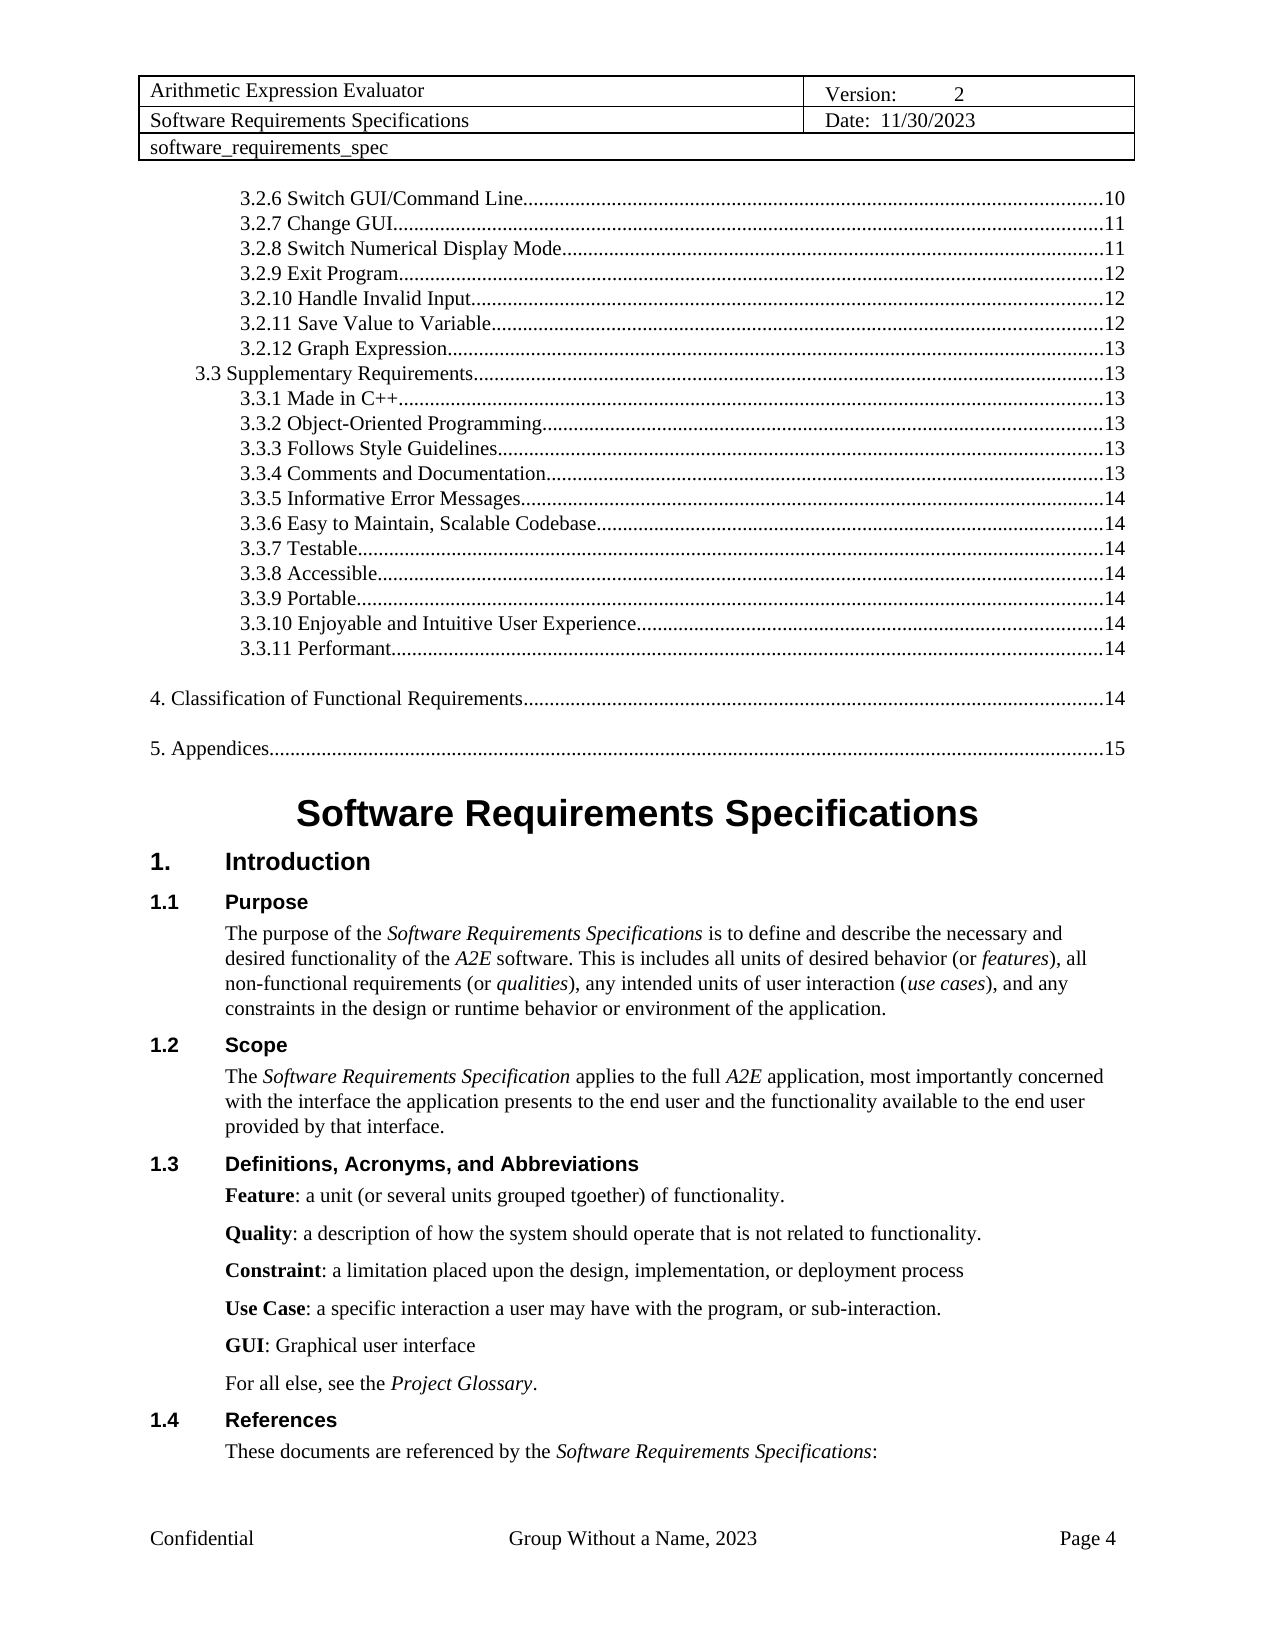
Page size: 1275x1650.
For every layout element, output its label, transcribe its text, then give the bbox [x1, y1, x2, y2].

text 3.3.11 Performant 14 [240, 635, 1125, 660]
subtitle Introduction [150, 847, 1125, 876]
text 3.3.9 Portable 14 [240, 585, 1125, 610]
text 3.2.9 Exit Program 12 [240, 260, 1125, 285]
text Use Case: a specific interaction a user may have with the program, or sub-interaction. [225, 1295, 1125, 1320]
text Quality: a description of how the system should operate that is not related to functionality. [225, 1220, 1125, 1245]
subtitle Definitions, Acronyms, and Abbreviations [150, 1151, 1125, 1176]
text 4. Classification of Functional Requirements 14 [150, 685, 1050, 710]
title Software Requirements Specifications [150, 792, 1125, 835]
subtitle Scope [150, 1032, 1125, 1057]
text 3.3.6 Easy to Maintain, Scalable Codebase 14 [240, 510, 1125, 535]
text 3.2.12 Graph Expression 13 [240, 335, 1125, 360]
text For all else, see the Project Glossary. [225, 1370, 1125, 1395]
text 3.2.8 Switch Numerical Display Mode 11 [240, 235, 1125, 260]
text 3.3 Supplementary Requirements 13 [195, 360, 1050, 385]
text 5. Appendices 15 [150, 735, 1050, 760]
text 3.3.10 Enjoyable and Intuitive User Experience 14 [240, 610, 1125, 635]
text Constraint: a limitation placed upon the design, implementation, or deployment process [225, 1257, 1125, 1282]
text 3.2.10 Handle Invalid Input 12 [240, 285, 1125, 310]
text GUI: Graphical user interface [225, 1332, 1125, 1357]
subtitle Purpose [150, 888, 1125, 913]
text 3.2.7 Change GUI 11 [240, 210, 1125, 235]
subtitle References [150, 1407, 1125, 1432]
text 3.3.4 Comments and Documentation 13 [240, 460, 1125, 485]
text These documents are referenced by the Software Requirements Specifications: [225, 1438, 1125, 1463]
text 3.3.5 Informative Error Messages 14 [240, 485, 1125, 510]
text Feature: a unit (or several units grouped tgoether) of functionality. [225, 1182, 1125, 1207]
text 3.3.2 Object-Oriented Programming 13 [240, 410, 1125, 435]
text 3.3.3 Follows Style Guidelines 13 [240, 435, 1125, 460]
text The Software Requirements Specification applies to the full A2E application, most importantly concerned with the interface the application presents to the end user and the functionality available to the end user provided by that interface. [225, 1063, 1125, 1138]
text 3.3.1 Made in C++ 13 [240, 385, 1125, 410]
text 3.2.11 Save Value to Variable 12 [240, 310, 1125, 335]
text 3.2.6 Switch GUI/Command Line 10 [240, 185, 1125, 210]
text 3.3.8 Accessible 14 [240, 560, 1125, 585]
text 3.3.7 Testable 14 [240, 535, 1125, 560]
text The purpose of the Software Requirements Specifications is to define and describe the necessary and desired functionality of the A2E software. This is includes all units of desired behavior (or features), all non-functional requirements (or qualities), any intended units of user interaction (use cases), and any constraints in the design or runtime behavior or environment of the application. [225, 920, 1125, 1020]
